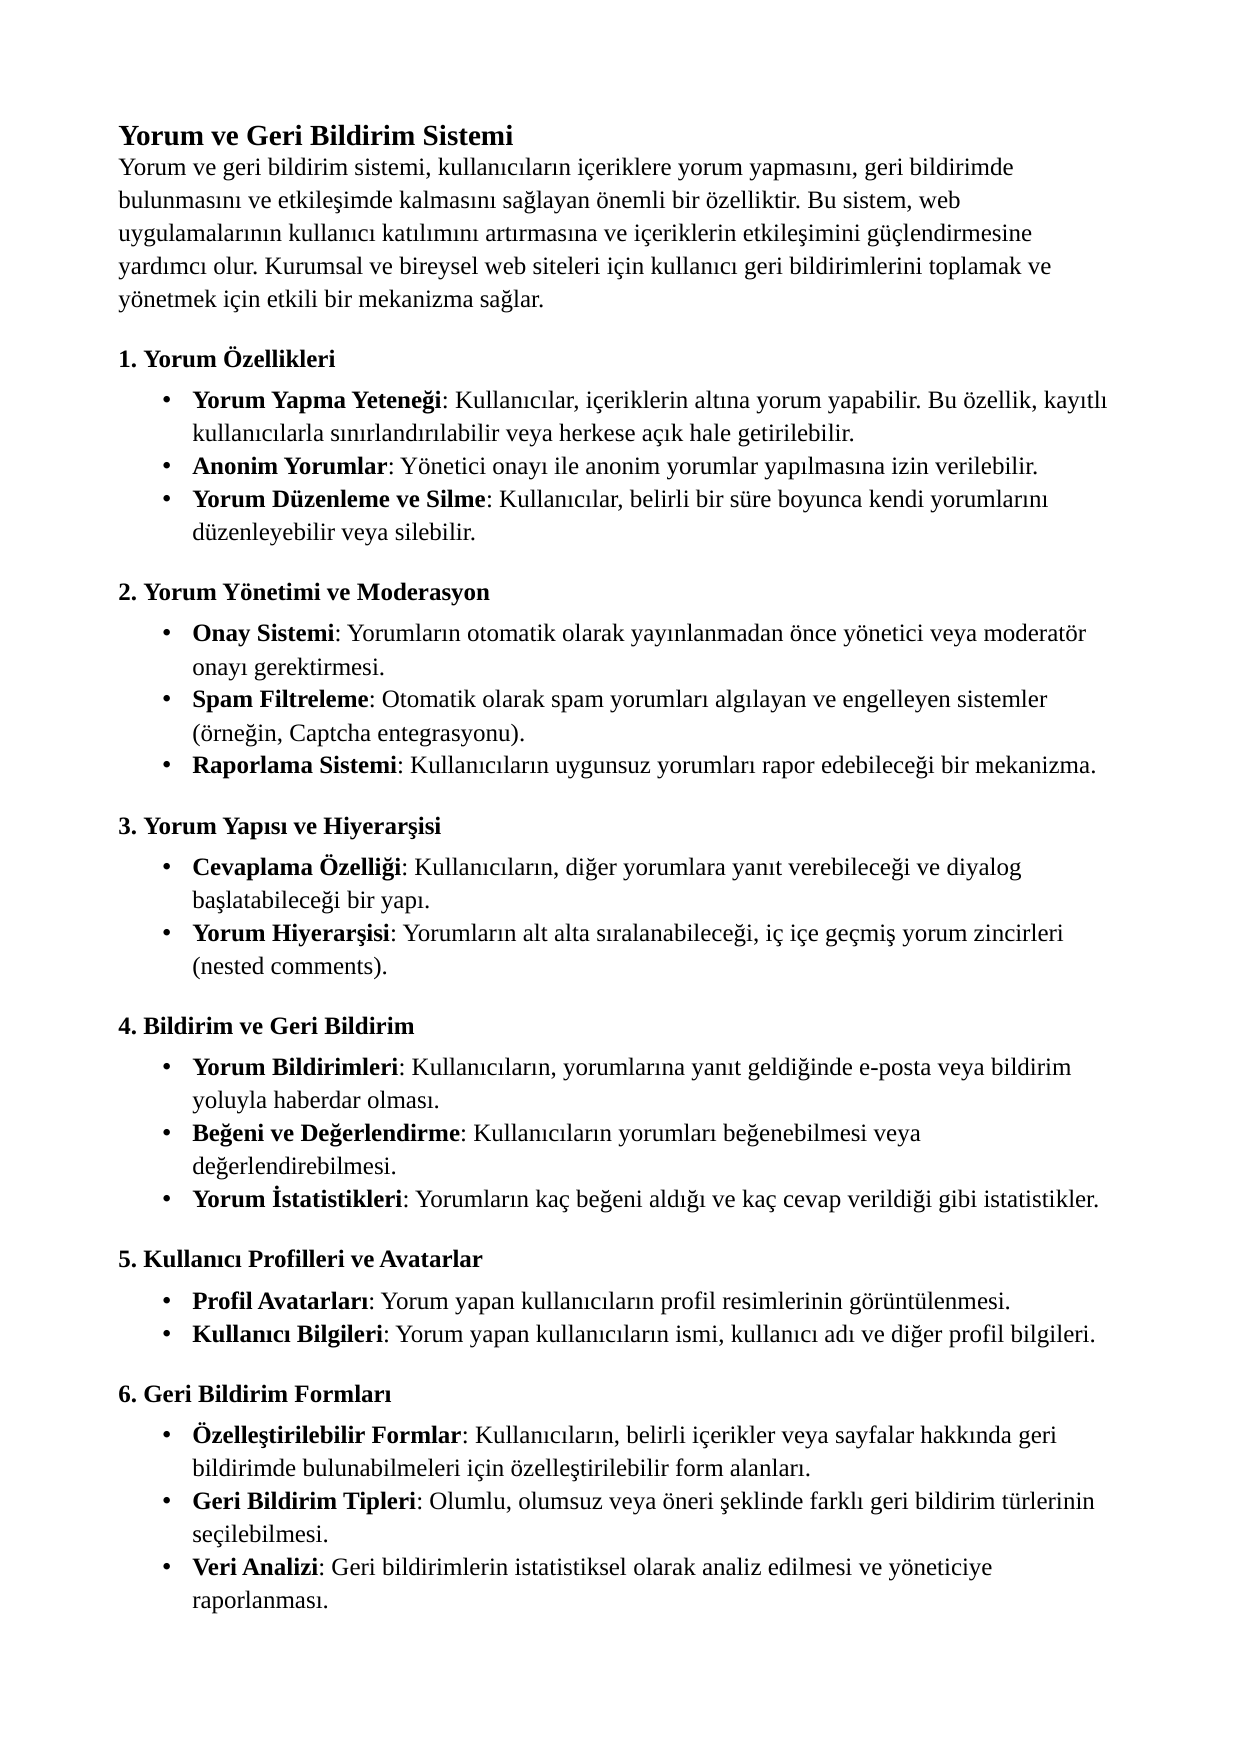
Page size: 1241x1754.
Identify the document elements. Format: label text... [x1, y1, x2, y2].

list Onay Sistemi: Yorumların otomatik olarak yayınlanmadan önce yönetici veya moderatör onayı gerektirmesi. [162, 618, 1122, 680]
list Yorum Yapma Yeteneği: Kullanıcılar, içeriklerin altına yorum yapabilir. Bu özellik, kayıtlı kullanıcılarla sınırlandırılabilir veya herkese açık hale getirilebilir. [162, 385, 1122, 447]
subtitle Yorum ve Geri Bildirim Sistemi [118, 118, 1122, 152]
subtitle 5. Kullanıcı Profilleri ve Avatarlar [118, 1244, 1122, 1273]
list Yorum İstatistikleri: Yorumların kaç beğeni aldığı ve kaç cevap verildiği gibi istatistikler. [162, 1184, 1122, 1213]
subtitle 6. Geri Bildirim Formları [118, 1379, 1122, 1408]
list Anonim Yorumlar: Yönetici onayı ile anonim yorumlar yapılmasına izin verilebilir. [162, 451, 1122, 480]
subtitle 4. Bildirim ve Geri Bildirim [118, 1011, 1122, 1040]
list Geri Bildirim Tipleri: Olumlu, olumsuz veya öneri şeklinde farklı geri bildirim türlerinin seçilebilmesi. [162, 1486, 1122, 1548]
list Spam Filtreleme: Otomatik olarak spam yorumları algılayan ve engelleyen sistemler (örneğin, Captcha entegrasyonu). [162, 684, 1122, 746]
subtitle 2. Yorum Yönetimi ve Moderasyon [118, 577, 1122, 606]
list Yorum Bildirimleri: Kullanıcıların, yorumlarına yanıt geldiğinde e-posta veya bildirim yoluyla haberdar olması. [162, 1052, 1122, 1114]
subtitle 3. Yorum Yapısı ve Hiyerarşisi [118, 811, 1122, 839]
subtitle 1. Yorum Özellikleri [118, 344, 1122, 373]
list Cevaplama Özelliği: Kullanıcıların, diğer yorumlara yanıt verebileceği ve diyalog başlatabileceği bir yapı. [162, 852, 1122, 914]
list Beğeni ve Değerlendirme: Kullanıcıların yorumları beğenebilmesi veya değerlendirebilmesi. [162, 1118, 1122, 1180]
list Özelleştirilebilir Formlar: Kullanıcıların, belirli içerikler veya sayfalar hakkında geri bildirimde bulunabilmeleri için özelleştirilebilir form alanları. [162, 1420, 1122, 1482]
list Yorum Hiyerarşisi: Yorumların alt alta sıralanabileceği, iç içe geçmiş yorum zincirleri (nested comments). [162, 918, 1122, 980]
list Raporlama Sistemi: Kullanıcıların uygunsuz yorumları rapor edebileceği bir mekanizma. [162, 751, 1122, 779]
list Profil Avatarları: Yorum yapan kullanıcıların profil resimlerinin görüntülenmesi. [162, 1286, 1122, 1314]
text Yorum ve geri bildirim sistemi, kullanıcıların içeriklere yorum yapmasını, geri bildirimde bulunmasını ve etkileşimde kalmasını sağlayan önemli bir özelliktir. Bu sistem, web uygulamalarının kullanıcı katılımını artırmasına ve içeriklerin etkileşimini güçlendirmesine yardımcı olur. Kurumsal ve bireysel web siteleri için kullanıcı geri bildirimlerini toplamak ve yönetmek için etkili bir mekanizma sağlar. [118, 152, 1122, 312]
list Veri Analizi: Geri bildirimlerin istatistiksel olarak analiz edilmesi ve yöneticiye raporlanması. [162, 1552, 1122, 1614]
list Yorum Düzenleme ve Silme: Kullanıcılar, belirli bir süre boyunca kendi yorumlarını düzenleyebilir veya silebilir. [162, 484, 1122, 546]
list Kullanıcı Bilgileri: Yorum yapan kullanıcıların ismi, kullanıcı adı ve diğer profil bilgileri. [162, 1319, 1122, 1348]
